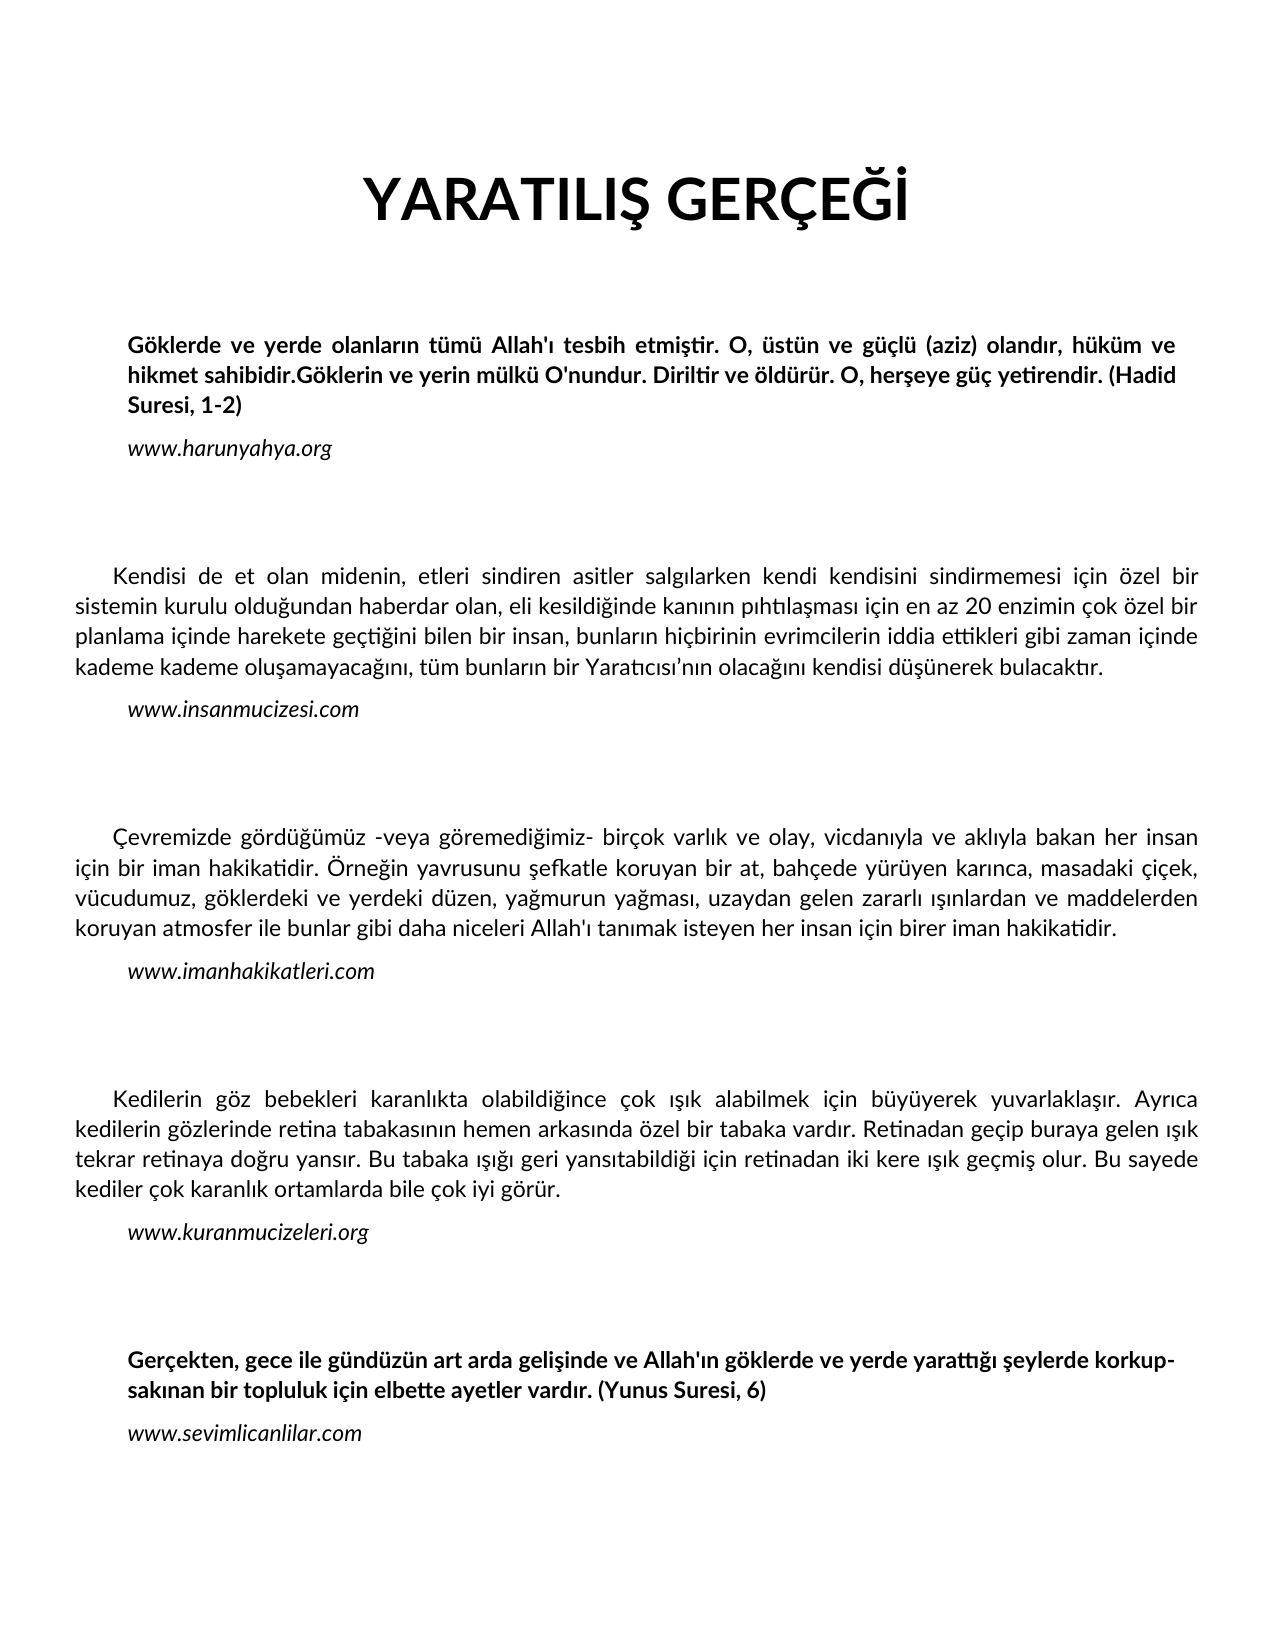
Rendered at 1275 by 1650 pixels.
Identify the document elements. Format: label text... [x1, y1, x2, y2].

text Kedilerin göz bebekleri karanlıkta olabildiğince çok ışık alabilmek için büyüyerek yuvarlaklaşır. Ayrıca kedilerin gözlerinde retina tabakasının hemen arkasında özel bir tabaka vardır. Retinadan geçip buraya gelen ışık tekrar retinaya doğru yansır. Bu tabaka ışığı geri yansıtabildiği için retinadan iki kere ışık geçmiş olur. Bu sayede kediler çok karanlık ortamlarda bile çok iyi görür. [75, 1084, 1200, 1203]
text www.harunyahya.org [127, 433, 1177, 461]
text www.sevimlicanlilar.com [127, 1419, 1177, 1446]
text Göklerde ve yerde olanların tümü Allah'ı tesbih etmiştir. O, üstün ve güçlü (aziz) olandır, hüküm ve hikmet sahibidir.Göklerin ve yerin mülkü O'nundur. Diriltir ve öldürür. O, herşeye güç yetirendir. (Hadid Suresi, 1-2) [127, 330, 1177, 418]
text www.kuranmucizeleri.org [127, 1218, 1177, 1245]
text Gerçekten, gece ile gündüzün art arda gelişinde ve Allah'ın göklerde ve yerde yarattığı şeylerde korkup-sakınan bir topluluk için elbette ayetler vardır. (Yunus Suresi, 6) [127, 1346, 1177, 1404]
text www.imanhakikatleri.com [127, 956, 1177, 984]
text www.insanmucizesi.com [127, 695, 1177, 722]
text Kendisi de et olan midenin, etleri sindiren asitler salgılarken kendi kendisini sindirmemesi için özel bir sistemin kurulu olduğundan haberdar olan, eli kesildiğinde kanının pıhtılaşması için en az 20 enzimin çok özel bir planlama içinde harekete geçtiğini bilen bir insan, bunların hiçbirinin evrimcilerin iddia ettikleri gibi zaman içinde kademe kademe oluşamayacağını, tüm bunların bir Yaratıcısı’nın olacağını kendisi düşünerek bulacaktır. [75, 562, 1200, 680]
text Çevremizde gördüğümüz -veya göremediğimiz- birçok varlık ve olay, vicdanıyla ve aklıyla bakan her insan için bir iman hakikatidir. Örneğin yavrusunu şefkatle koruyan bir at, bahçede yürüyen karınca, masadaki çiçek, vücudumuz, göklerdeki ve yerdeki düzen, yağmurun yağması, uzaydan gelen zararlı ışınlardan ve maddelerden koruyan atmosfer ile bunlar gibi daha niceleri Allah'ı tanımak isteyen her insan için birer iman hakikatidir. [75, 823, 1200, 941]
subtitle YARATILIŞ GERÇEĞİ [75, 162, 1200, 232]
